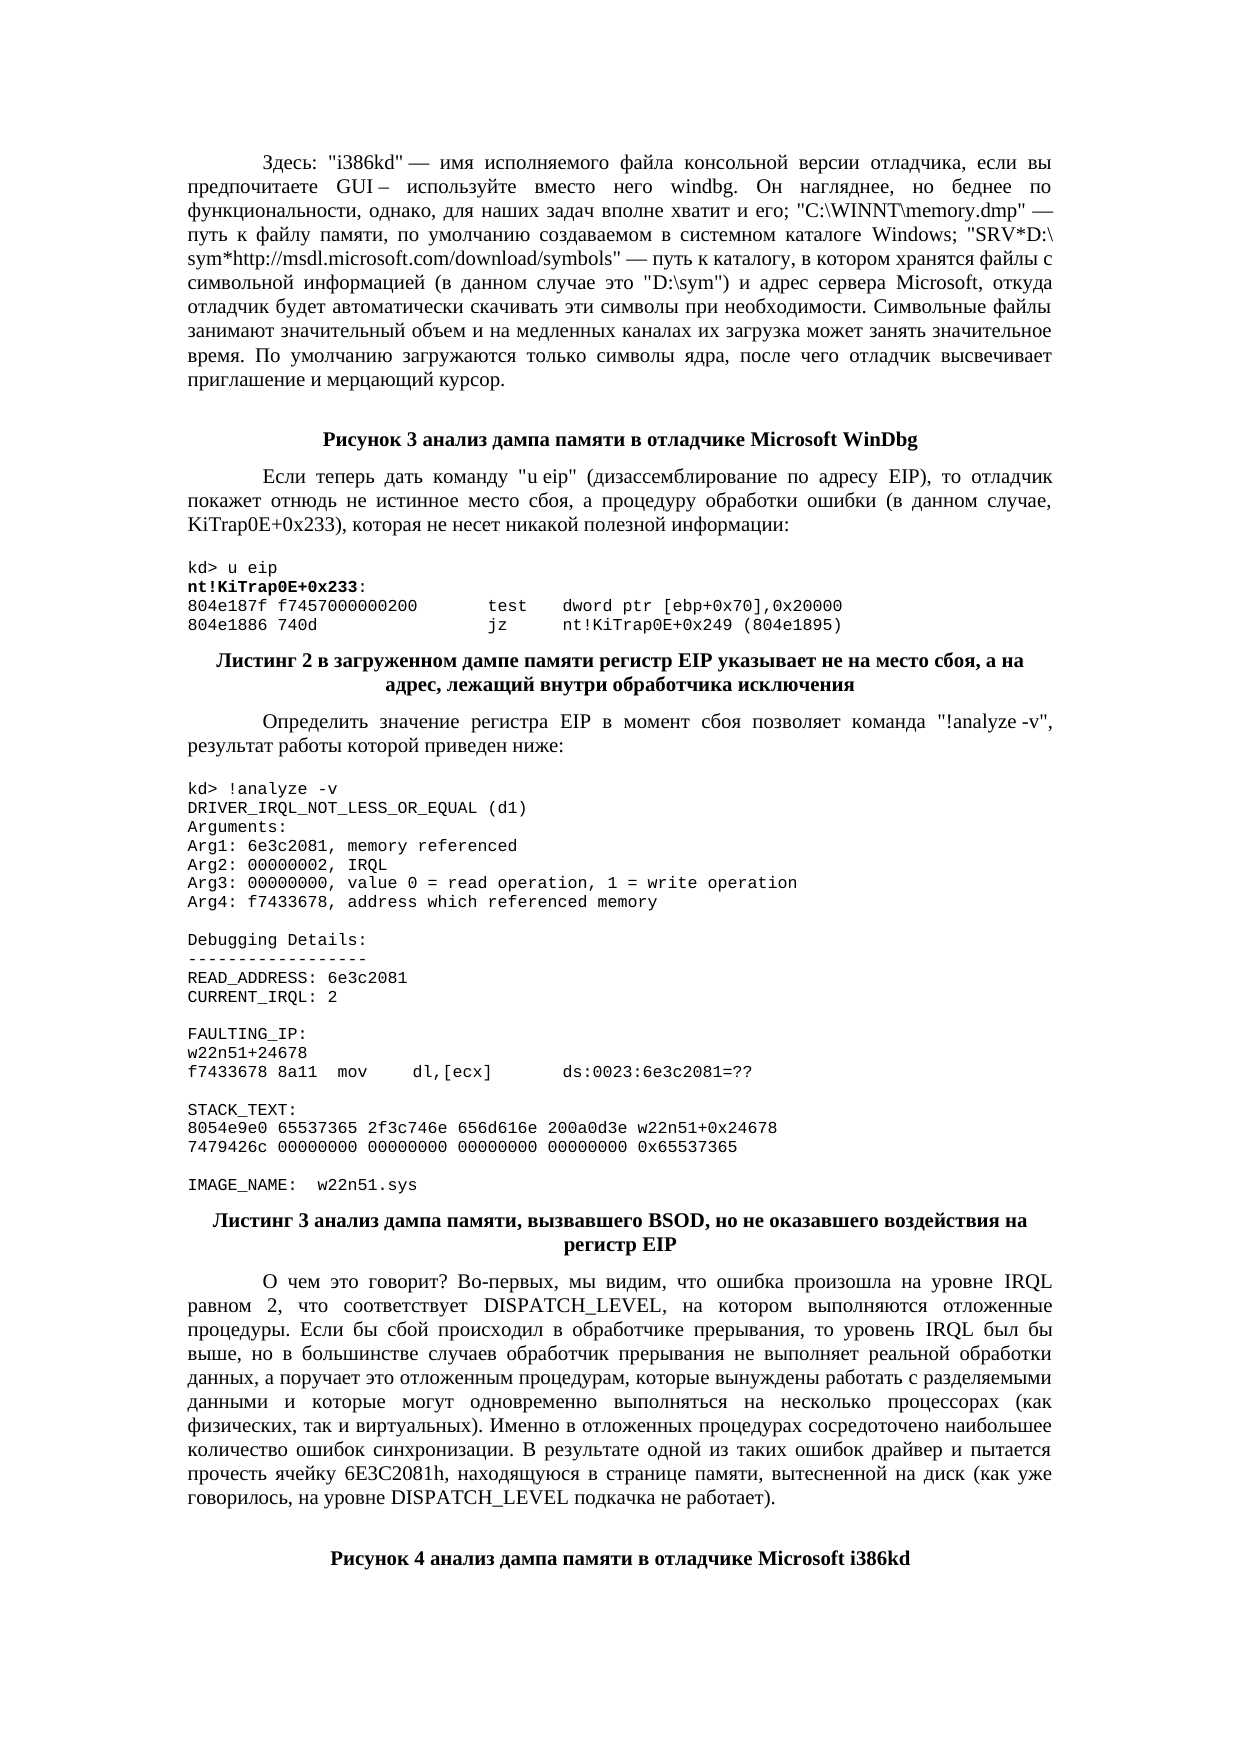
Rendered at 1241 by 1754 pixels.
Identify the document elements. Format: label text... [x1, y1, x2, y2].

text 804e187f f7457000000200 test dword ptr [ebp+0x70],0x20000 [187, 598, 1053, 617]
text 804e1886 740d jz nt!KiTrap0E+0x249 (804e1895) [187, 617, 1053, 635]
text f7433678 8a11 mov dl,[ecx] ds:0023:6e3c2081=?? [187, 1063, 1053, 1082]
text Здесь: "i386kd" — имя исполняемого файла консольной версии отладчика, если вы предпочитаете GUI – используйте вместо него windbg. Он нагляднее, но беднее по функциональности, однако, для наших задач вполне хватит и его; "C:\WINNT\memory.dmp" — путь к файлу памяти, по умолчанию создаваемом в системном каталоге Windows; "SRV*D:\sym*http://msdl.microsoft.com/download/symbols" — путь к каталогу, в котором хранятся файлы с символьной информацией (в данном случае это "D:\sym") и адрес сервера Microsoft, откуда отладчик будет автоматически скачивать эти символы при необходимости. Символьные файлы занимают значительный объем и на медленных каналах их загрузка может занять значительное время. По умолчанию загружаются только символы ядра, после чего отладчик высвечивает приглашение и мерцающий курсор. [187, 150, 1053, 391]
text kd> u eip [187, 560, 1053, 579]
text Arg4: f7433678, address which referenced memory [187, 894, 1053, 913]
text Arg3: 00000000, value 0 = read operation, 1 = write operation [187, 875, 1053, 894]
text Arg2: 00000002, IRQL [187, 856, 1053, 875]
text Листинг 2 в загруженном дампе памяти регистр EIP указывает не на место сбоя, а на адрес, лежащий внутри обработчика исключения [187, 648, 1053, 696]
text Рисунок 4 анализ дампа памяти в отладчике Microsoft i386kd [187, 1546, 1053, 1570]
text 7479426c 00000000 00000000 00000000 00000000 0x65537365 [187, 1139, 1053, 1158]
text nt!KiTrap0E+0x233: [187, 579, 1053, 598]
text Arguments: [187, 818, 1053, 837]
text О чем это говорит? Во-первых, мы видим, что ошибка произошла на уровне IRQL равном 2, что соответствует DISPATCH_LEVEL, на котором выполняются отложенные процедуры. Если бы сбой происходил в обработчике прерывания, то уровень IRQL был бы выше, но в большинстве случаев обработчик прерывания не выполняет реальной обработки данных, а поручает это отложенным процедурам, которые вынуждены работать с разделяемыми данными и которые могут одновременно выполняться на несколько процессорах (как физических, так и виртуальных). Именно в отложенных процедурах сосредоточено наибольшее количество ошибок синхронизации. В результате одной из таких ошибок драйвер и пытается прочесть ячейку 6E3C2081h, находящуюся в странице памяти, вытесненной на диск (как уже говорилось, на уровне DISPATCH_LEVEL подкачка не работает). [187, 1269, 1053, 1509]
text Debugging Details: [187, 932, 1053, 950]
text Если теперь дать команду "u eip" (дизассемблирование по адресу EIP), то отладчик покажет отнюдь не истинное место сбоя, а процедуру обработки ошибки (в данном случае, KiTrap0E+0x233), которая не несет никакой полезной информации: [187, 464, 1053, 536]
text w22n51+24678 [187, 1045, 1053, 1063]
text READ_ADDRESS: 6e3c2081 [187, 969, 1053, 988]
text Листинг 3 анализ дампа памяти, вызвавшего BSOD, но не оказавшего воздействия на регистр EIP [187, 1208, 1053, 1256]
text kd> !analyze -v [187, 781, 1053, 799]
text DRIVER_IRQL_NOT_LESS_OR_EQUAL (d1) [187, 799, 1053, 818]
text Рисунок 3 анализ дампа памяти в отладчике Microsoft WinDbg [187, 427, 1053, 451]
text FAULTING_IP: [187, 1026, 1053, 1045]
text Определить значение регистра EIP в момент сбоя позволяет команда "!analyze -v", результат работы которой приведен ниже: [187, 708, 1053, 757]
text 8054e9e0 65537365 2f3c746e 656d616e 200a0d3e w22n51+0x24678 [187, 1120, 1053, 1139]
text ------------------ [187, 950, 1053, 969]
text CURRENT_IRQL: 2 [187, 988, 1053, 1007]
text Arg1: 6e3c2081, memory referenced [187, 837, 1053, 856]
text IMAGE_NAME: w22n51.sys [187, 1177, 1053, 1196]
text STACK_TEXT: [187, 1101, 1053, 1120]
